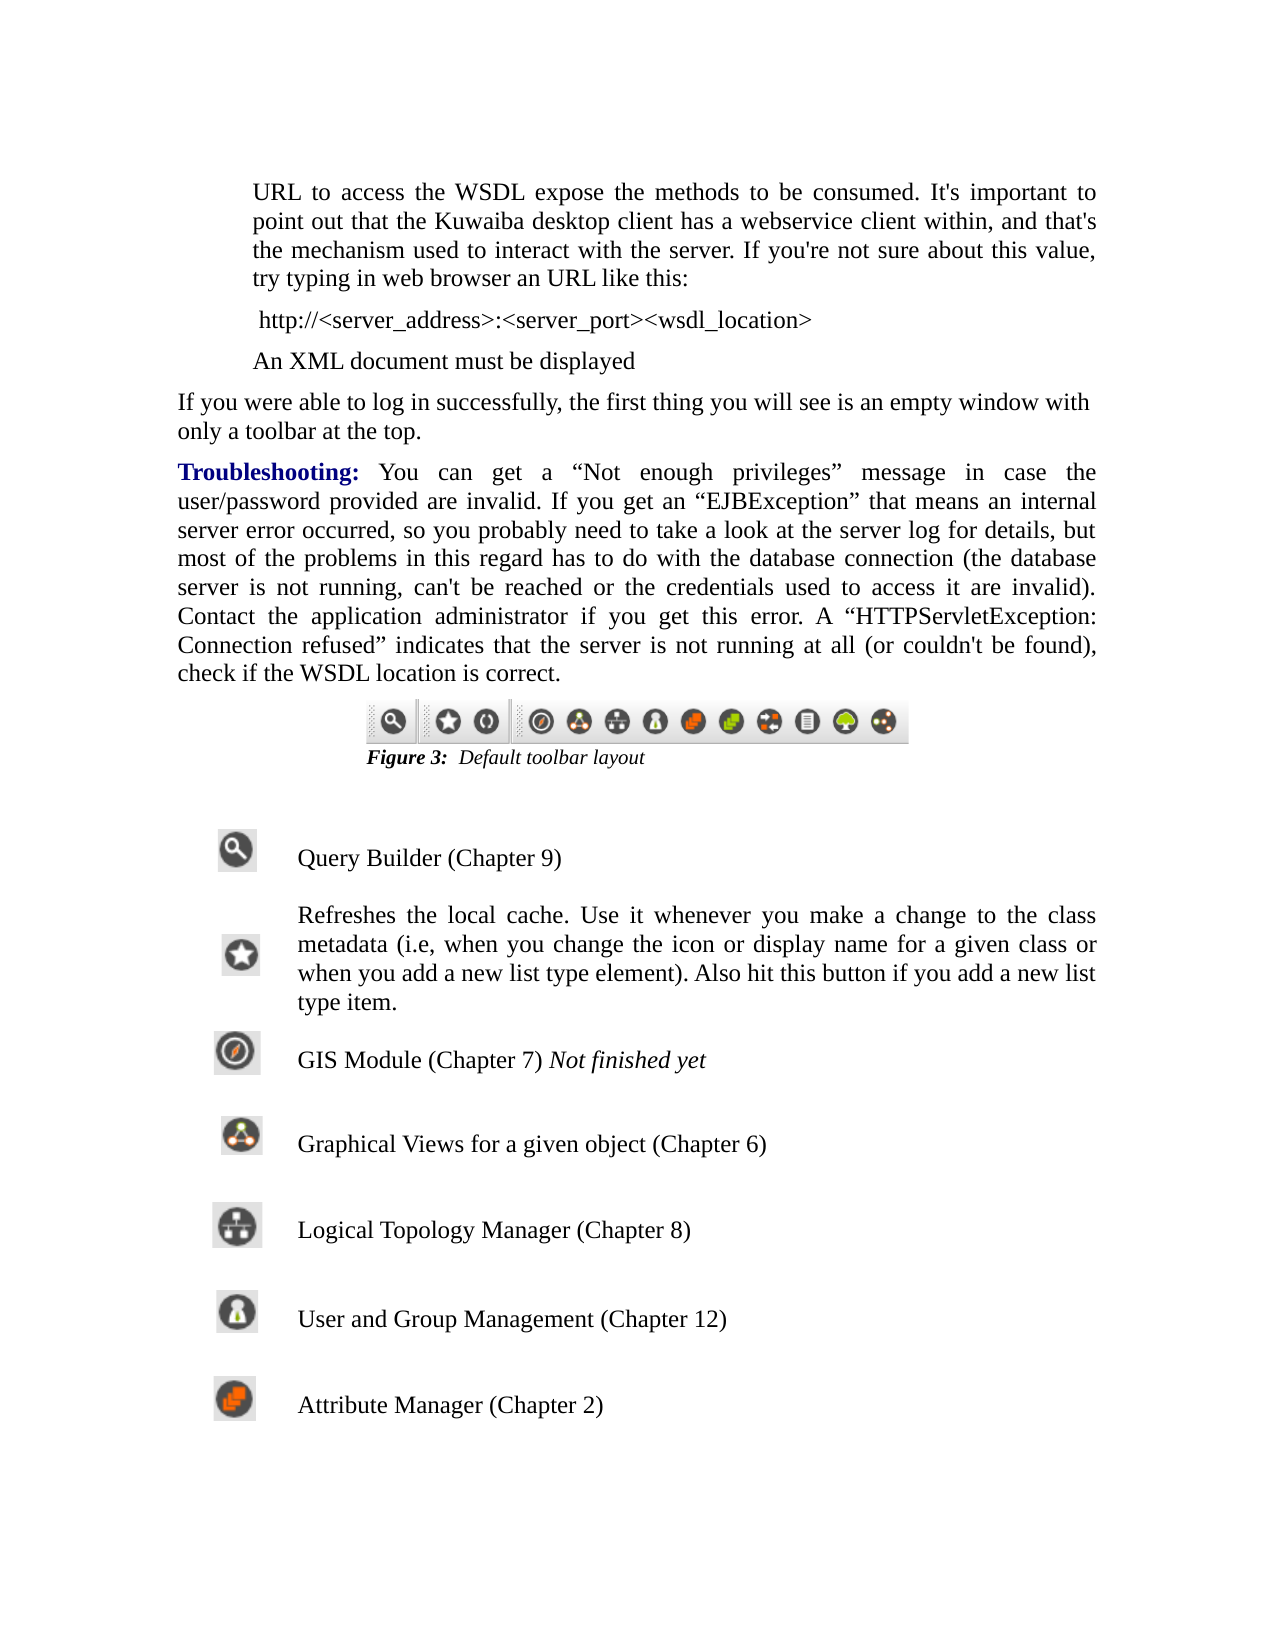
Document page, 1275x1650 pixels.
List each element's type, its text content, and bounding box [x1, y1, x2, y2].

picture [221, 1116, 263, 1155]
table_cell [177, 1184, 297, 1276]
picture [366, 699, 909, 745]
table_cell Graphical Views for a given object (Chapter 6) [298, 1104, 1097, 1183]
picture [213, 1376, 256, 1421]
picture [217, 829, 257, 872]
table_cell GIS Module (Chapter 7) Not finished yet [298, 1015, 1097, 1103]
table_cell [177, 1361, 297, 1449]
table_cell [177, 1015, 297, 1103]
table_cell User and Group Management (Chapter 12) [298, 1276, 1097, 1361]
table_header Query Builder (Chapter 9) [298, 814, 1097, 900]
list http://<server_address>:<server_port><wsdl_location> [215, 305, 1098, 333]
table_cell [177, 1276, 297, 1361]
table_cell [177, 1104, 297, 1183]
table_header [177, 814, 297, 829]
table_cell Logical Topology Manager (Chapter 8) [298, 1184, 1097, 1276]
table_cell [177, 900, 297, 1015]
table_cell Refreshes the local cache. Use it whenever you make a change to the class metadata (i.e, when you change the icon or display name for a given class or when you add a new list type element). Also hit this button if you add a new list type item. [298, 900, 1097, 1015]
table_header [177, 830, 297, 900]
list An XML document must be displayed [215, 346, 1098, 375]
table_cell Attribute Manager (Chapter 2) [298, 1361, 1097, 1449]
text Troubleshooting: You can get a “Not enough privileges” message in case the user/password provided are invalid. If you get an “EJBException” that means an internal server error occurred, so you probably need to take a look at the server log for details, but most of the problems in this regard has to do with the database connection (the database server is not running, can't be reached or the credentials used to access it are invalid). Contact the application administrator if you get this error. A “HTTPServletException: Connection refused” indicates that the server is not running at all (or couldn't be found), check if the WSDL location is correct. [177, 457, 1098, 687]
list Default toolbar layout [366, 745, 909, 769]
text If you were able to log in successfully, the first thing you will see is an empty window with only a toolbar at the top. [177, 387, 1098, 445]
picture [212, 1202, 263, 1248]
picture [213, 1031, 261, 1075]
picture [216, 1290, 259, 1333]
list URL to access the WSDL expose the methods to be consumed. It's important to point out that the Kuwaiba desktop client has a webservice client within, and that's the mechanism used to interact with the server. If you're not sure about this value, try typing in web browser an URL like this: [215, 177, 1098, 292]
picture [221, 934, 261, 976]
